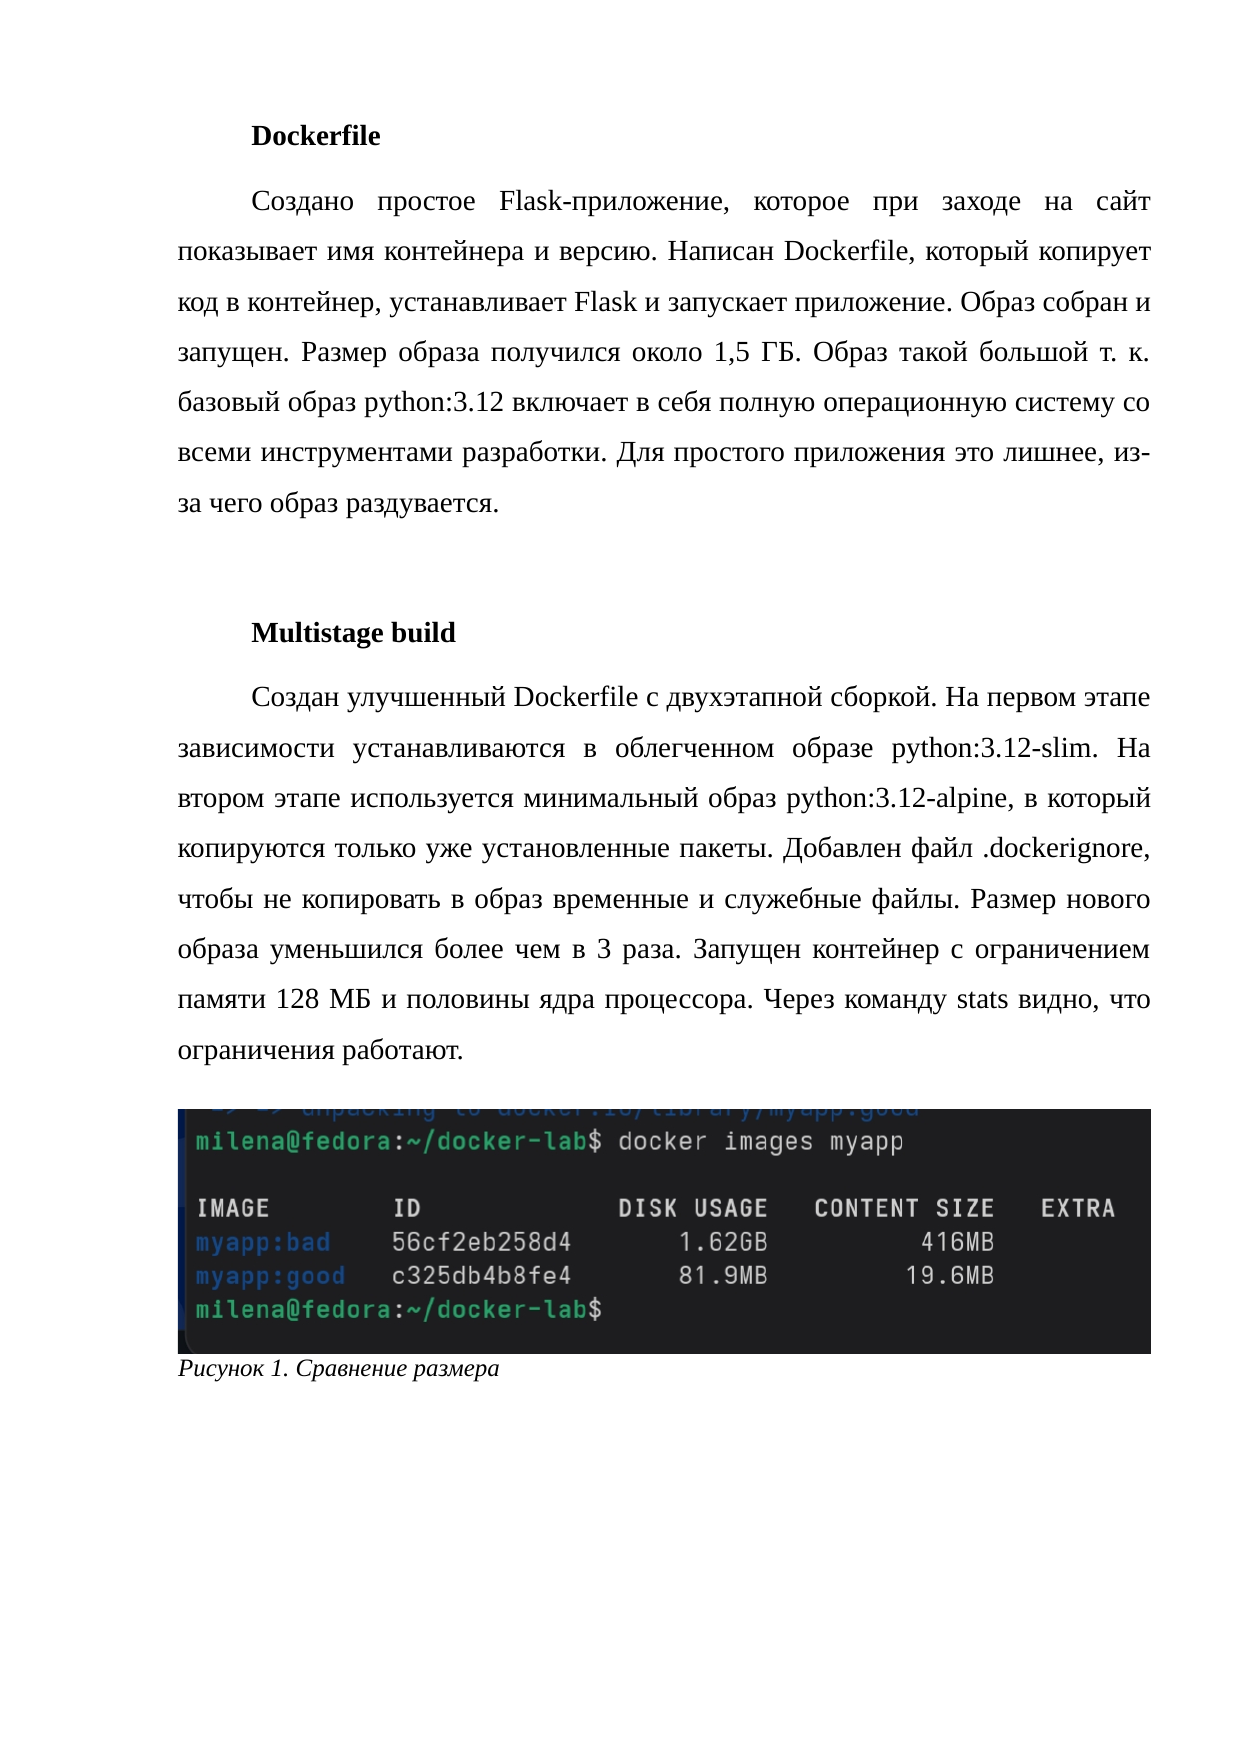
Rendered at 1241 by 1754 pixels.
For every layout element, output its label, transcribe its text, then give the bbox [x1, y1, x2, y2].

text Dockerfile [177, 118, 1152, 152]
text Multistage build [177, 615, 1152, 648]
text Создано простое Flask-приложение, которое при заходе на сайт показывает имя контейнера и версию. Написан Dockerfile, который копирует код в контейнер, устанавливает Flask и запускает приложение. Образ собран и запущен. Размер образа получился около 1,5 ГБ. Образ такой большой т. к. базовый образ python:3.12 включает в себя полную операционную систему со всеми инструментами разработки. Для простого приложения это лишнее, из-за чего образ раздувается. [177, 183, 1152, 518]
text Рисунок 1. Сравнение размера [178, 1354, 1151, 1382]
picture [177, 1109, 1151, 1354]
text Создан улучшенный Dockerfile с двухэтапной сборкой. На первом этапе зависимости устанавливаются в облегченном образе python:3.12-slim. На втором этапе используется минимальный образ python:3.12-alpine, в который копируются только уже установленные пакеты. Добавлен файл .dockerignore, чтобы не копировать в образ временные и служебные файлы. Размер нового образа уменьшился более чем в 3 раза. Запущен контейнер с ограничением памяти 128 МБ и половины ядра процессора. Через команду stats видно, что ограничения работают. [177, 679, 1152, 1065]
